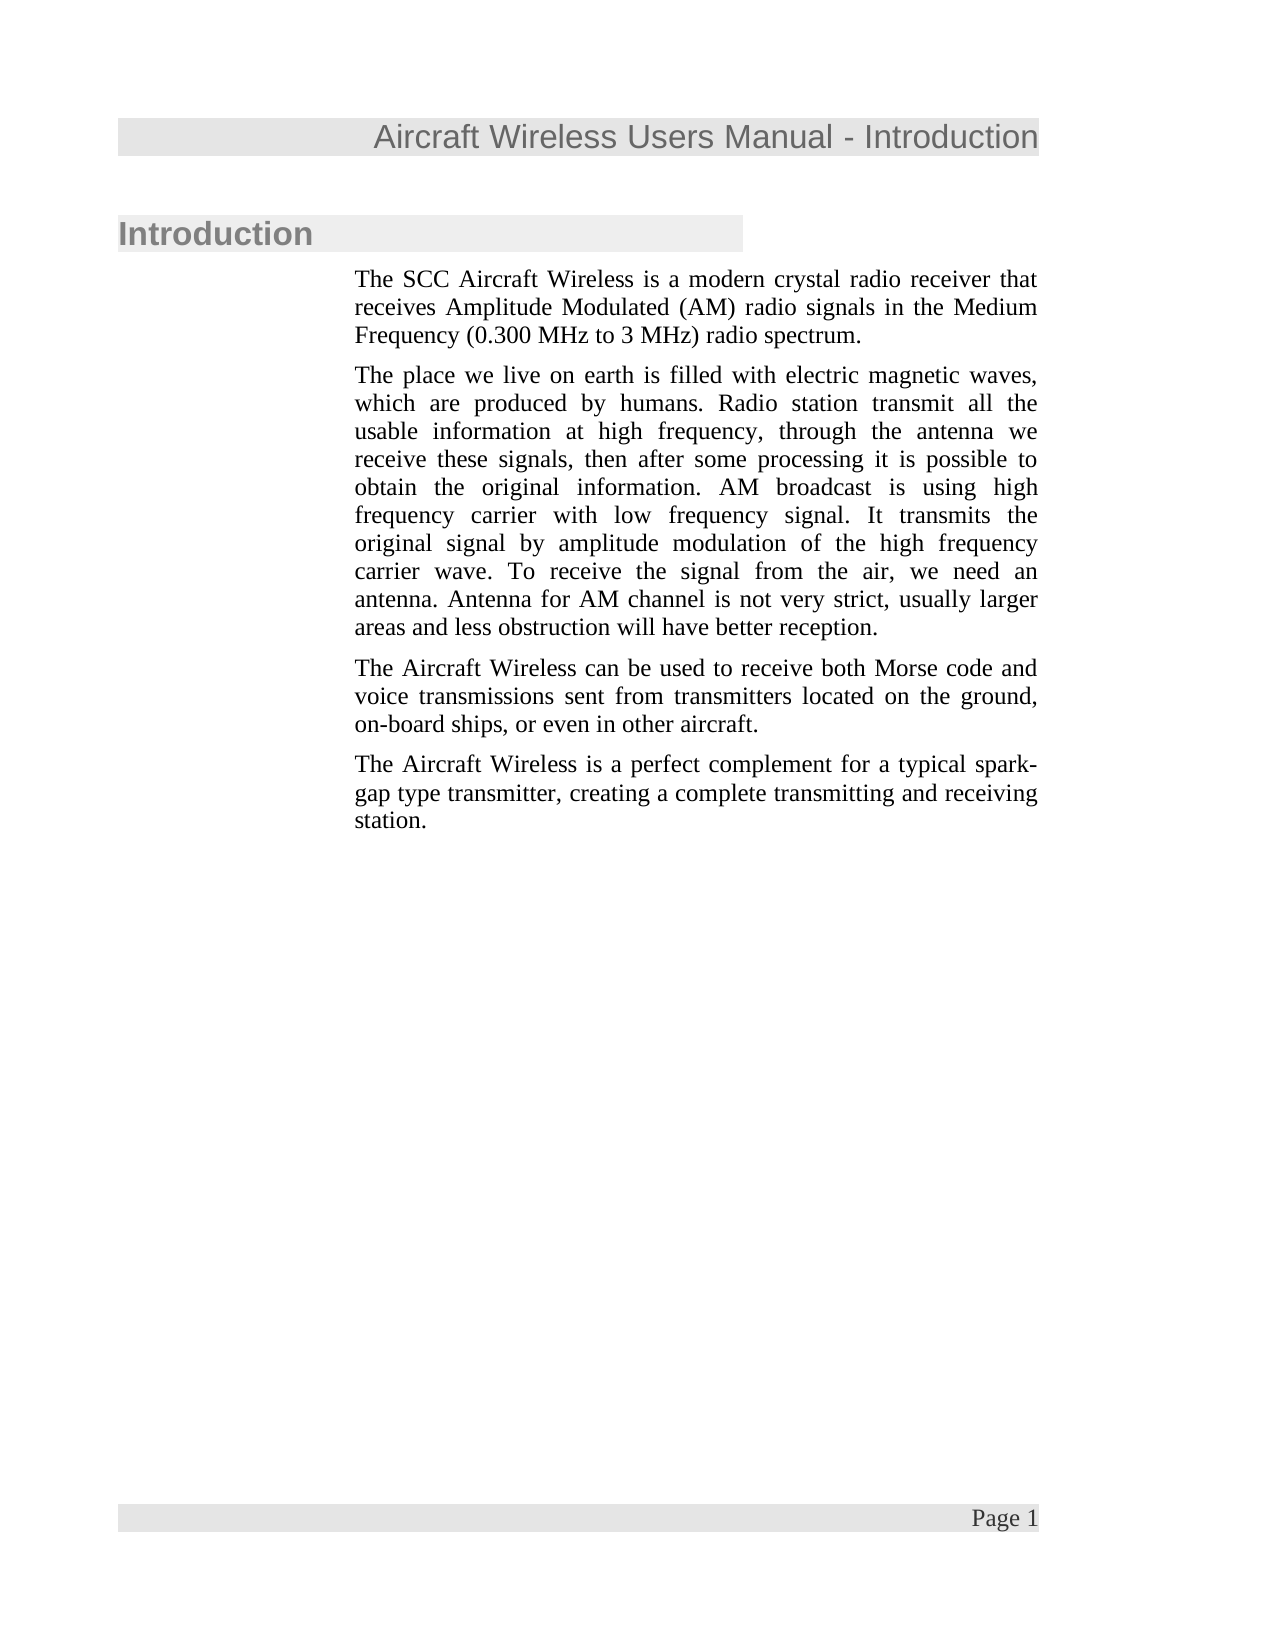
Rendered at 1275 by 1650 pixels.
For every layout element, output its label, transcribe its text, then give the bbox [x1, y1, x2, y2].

subtitle Introduction [118, 215, 743, 252]
text The place we live on earth is filled with electric magnetic waves, which are produced by humans. Radio station transmit all the usable information at high frequency, through the antenna we receive these signals, then after some processing it is possible to obtain the original information. AM broadcast is using high frequency carrier with low frequency signal. It transmits the original signal by amplitude modulation of the high frequency carrier wave. To receive the signal from the air, we need an antenna. Antenna for AM channel is not very strict, usually larger areas and less obstruction will have better reception. [354, 361, 1039, 641]
text The Aircraft Wireless can be used to receive both Morse code and voice transmissions sent from transmitters located on the ground, on-board ships, or even in other aircraft. [354, 654, 1039, 738]
text The Aircraft Wireless is a perfect complement for a typical spark-gap type transmitter, creating a complete transmitting and receiving station. [354, 750, 1039, 834]
text The SCC Aircraft Wireless is a modern crystal radio receiver that receives Amplitude Modulated (AM) radio signals in the Medium Frequency (0.300 MHz to 3 MHz) radio spectrum. [354, 264, 1039, 349]
